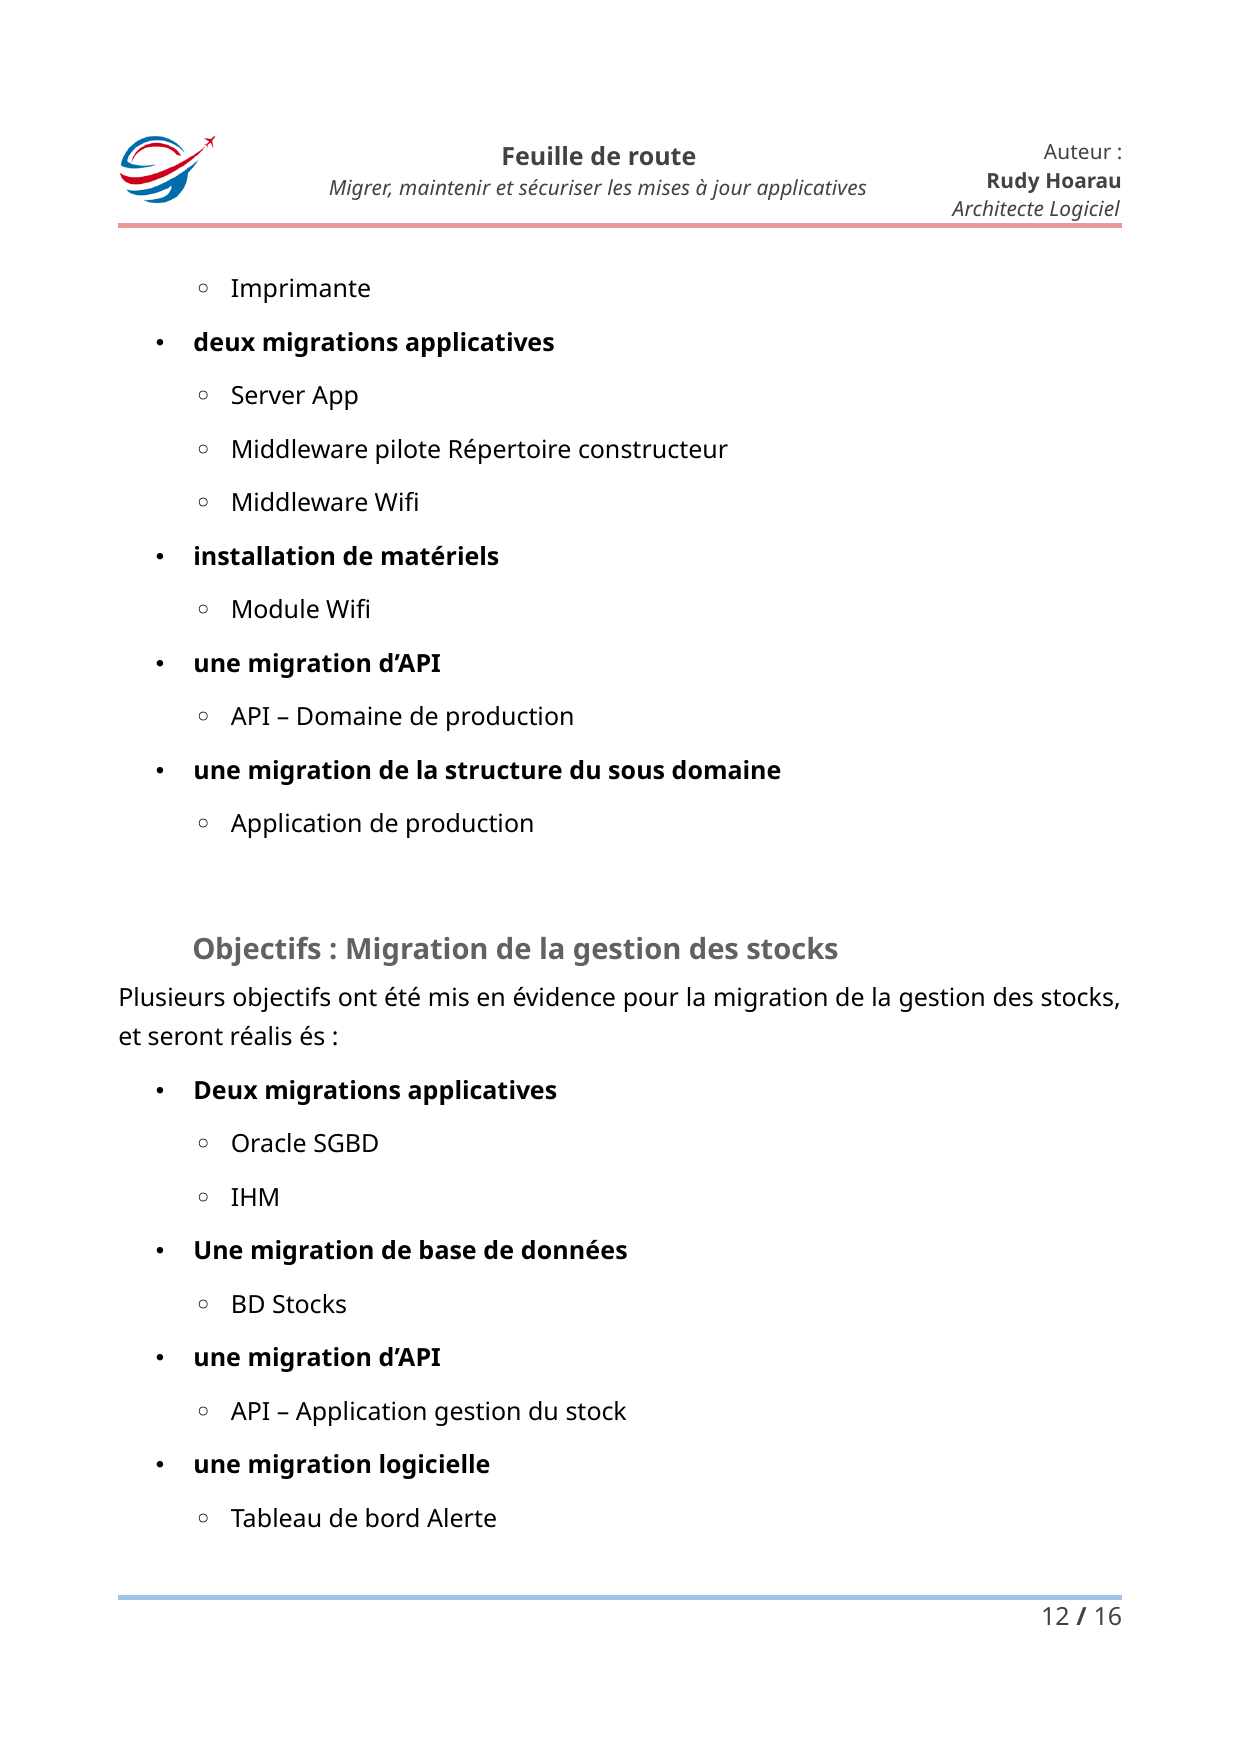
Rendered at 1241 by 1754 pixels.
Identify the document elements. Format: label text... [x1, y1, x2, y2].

list Oracle SGBD [193, 1126, 1122, 1160]
picture [118, 132, 218, 209]
list une migration d’API [156, 646, 1122, 680]
list deux migrations applicatives [156, 324, 1122, 358]
list Application de production [193, 806, 1122, 840]
list Server App [193, 378, 1122, 412]
list Deux migrations applicatives [156, 1073, 1122, 1107]
list API – Application gestion du stock [193, 1394, 1122, 1428]
list Middleware Wifi [193, 485, 1122, 519]
list une migration de la structure du sous domaine [156, 753, 1122, 787]
list une migration d’API [156, 1340, 1122, 1374]
list Middleware pilote Répertoire constructeur [193, 432, 1122, 466]
list Tableau de bord Alerte [193, 1501, 1122, 1535]
list une migration logicielle [156, 1447, 1122, 1481]
list Une migration de base de données [156, 1233, 1122, 1267]
list BD Stocks [193, 1287, 1122, 1321]
list Imprimante [193, 271, 1122, 305]
list installation de matériels [156, 539, 1122, 573]
list Module Wifi [193, 592, 1122, 626]
list API – Domaine de production [193, 699, 1122, 733]
list IHM [193, 1180, 1122, 1214]
text Plusieurs objectifs ont été mis en évidence pour la migration de la gestion des stocks, et seront réalis és : [118, 980, 1122, 1053]
subtitle Objectifs : Migration de la gestion des stocks [118, 928, 1122, 968]
